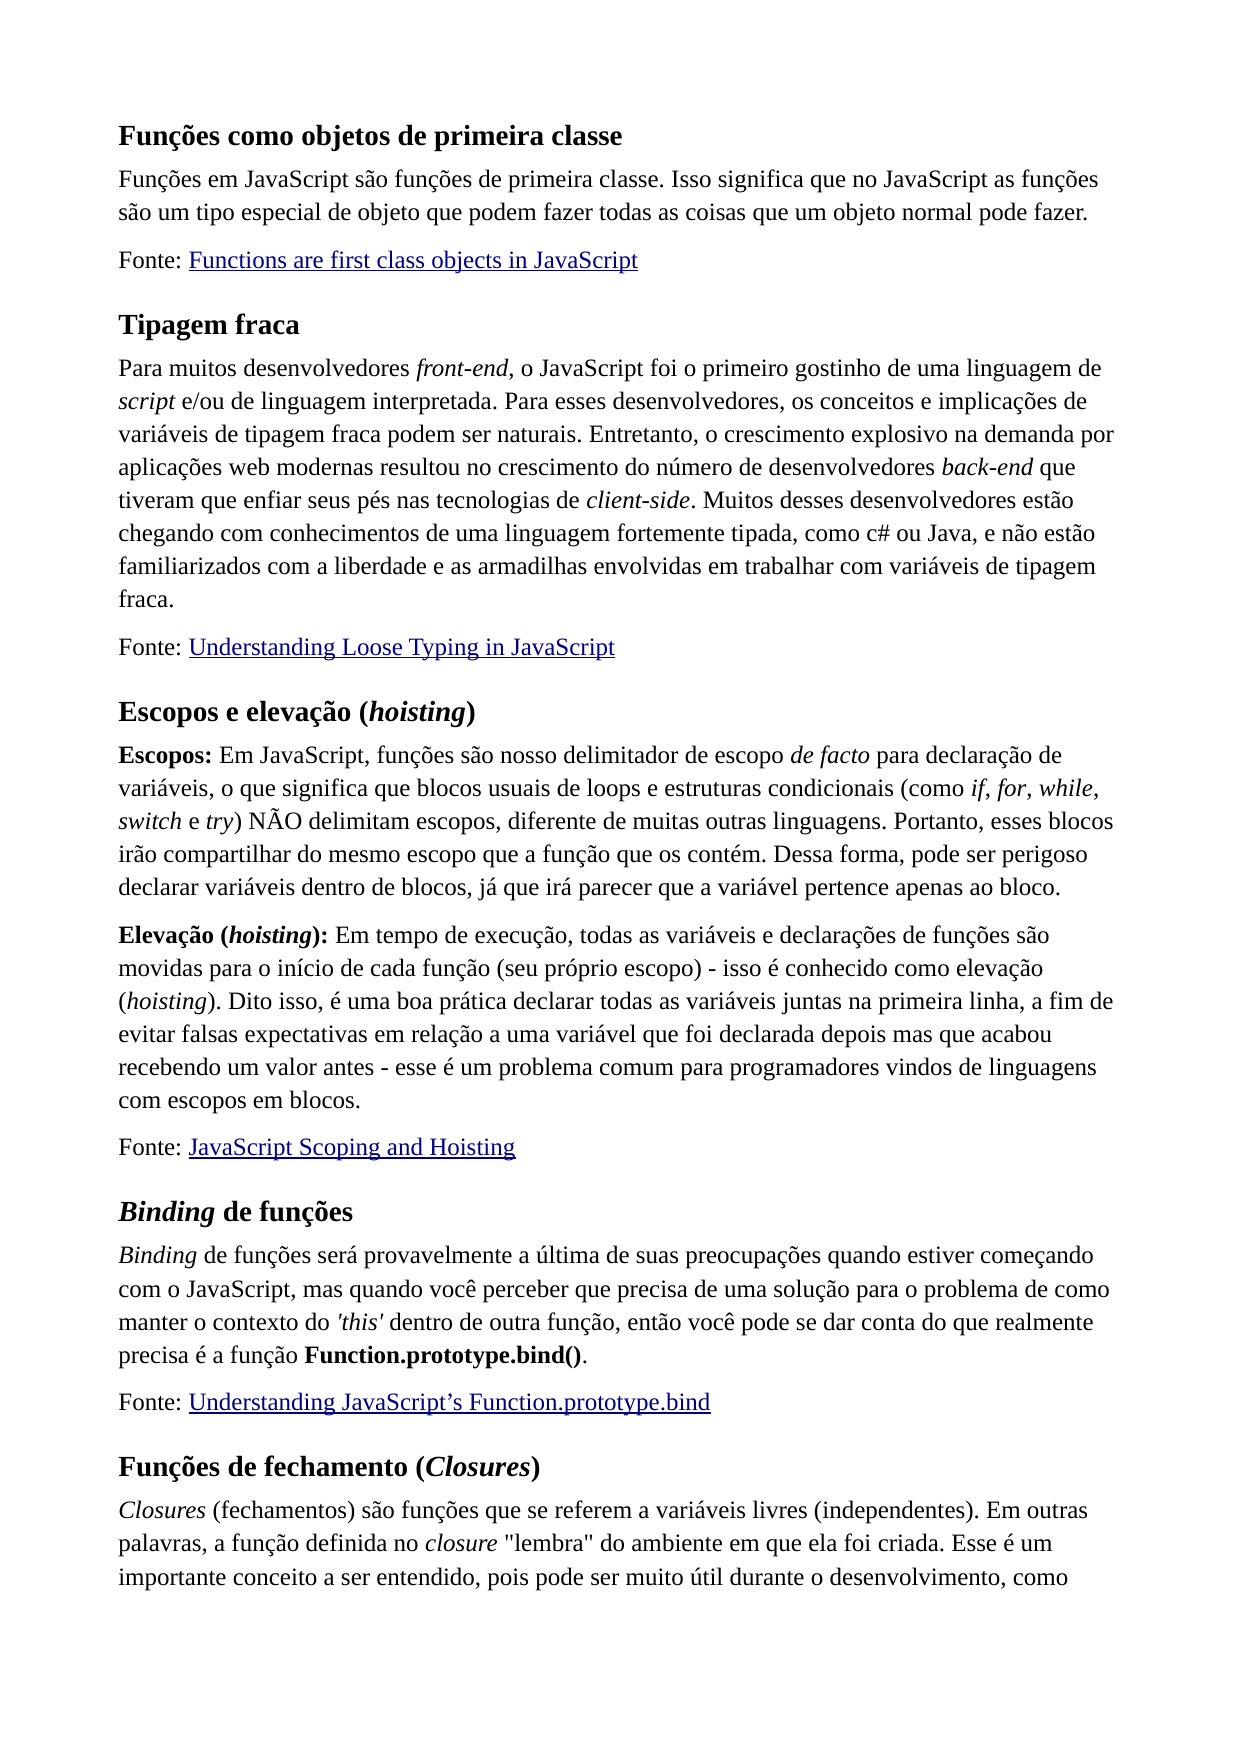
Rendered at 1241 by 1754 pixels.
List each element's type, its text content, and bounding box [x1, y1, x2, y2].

subtitle Tipagem fraca [118, 307, 1122, 341]
text Fonte: Functions are first class objects in JavaScript [118, 245, 1122, 273]
subtitle Escopos e elevação (hoisting) [118, 694, 1122, 727]
text Binding de funções será provavelmente a última de suas preocupações quando estiver começando com o JavaScript, mas quando você perceber que precisa de uma solução para o problema de como manter o contexto do 'this' dentro de outra função, então você pode se dar conta do que realmente precisa é a função Function.prototype.bind(). [118, 1241, 1122, 1368]
text Closures (fechamentos) são funções que se referem a variáveis livres (independentes). Em outras palavras, a função definida no closure "lembra" do ambiente em que ela foi criada. Esse é um importante conceito a ser entendido, pois pode ser muito útil durante o desenvolvimento, como [118, 1496, 1122, 1590]
text Fonte: Understanding Loose Typing in JavaScript [118, 632, 1122, 661]
text Funções em JavaScript são funções de primeira classe. Isso significa que no JavaScript as funções são um tipo especial de objeto que podem fazer todas as coisas que um objeto normal pode fazer. [118, 164, 1122, 226]
text Fonte: Understanding JavaScript’s Function.prototype.bind [118, 1387, 1122, 1416]
text Escopos: Em JavaScript, funções são nosso delimitador de escopo de facto para declaração de variáveis, o que significa que blocos usuais de loops e estruturas condicionais (como if, for, while, switch e try) NÃO delimitam escopos, diferente de muitas outras linguagens. Portanto, esses blocos irão compartilhar do mesmo escopo que a função que os contém. Dessa forma, pode ser perigoso declarar variáveis dentro de blocos, já que irá parecer que a variável pertence apenas ao bloco. [118, 740, 1122, 901]
text Elevação (hoisting): Em tempo de execução, todas as variáveis e declarações de funções são movidas para o início de cada função (seu próprio escopo) - isso é conhecido como elevação (hoisting). Dito isso, é uma boa prática declarar todas as variáveis juntas na primeira linha, a fim de evitar falsas expectativas em relação a uma variável que foi declarada depois mas que acabou recebendo um valor antes - esse é um problema comum para programadores vindos de linguagens com escopos em blocos. [118, 920, 1122, 1113]
subtitle Binding de funções [118, 1194, 1122, 1228]
text Para muitos desenvolvedores front-end, o JavaScript foi o primeiro gostinho de uma linguagem de script e/ou de linguagem interpretada. Para esses desenvolvedores, os conceitos e implicações de variáveis de tipagem fraca podem ser naturais. Entretanto, o crescimento explosivo na demanda por aplicações web modernas resultou no crescimento do número de desenvolvedores back-end que tiveram que enfiar seus pés nas tecnologias de client-side. Muitos desses desenvolvedores estão chegando com conhecimentos de uma linguagem fortemente tipada, como c# ou Java, e não estão familiarizados com a liberdade e as armadilhas envolvidas em trabalhar com variáveis de tipagem fraca. [118, 353, 1122, 613]
text Fonte: JavaScript Scoping and Hoisting [118, 1132, 1122, 1161]
subtitle Funções como objetos de primeira classe [118, 118, 1122, 152]
subtitle Funções de fechamento (Closures) [118, 1449, 1122, 1483]
